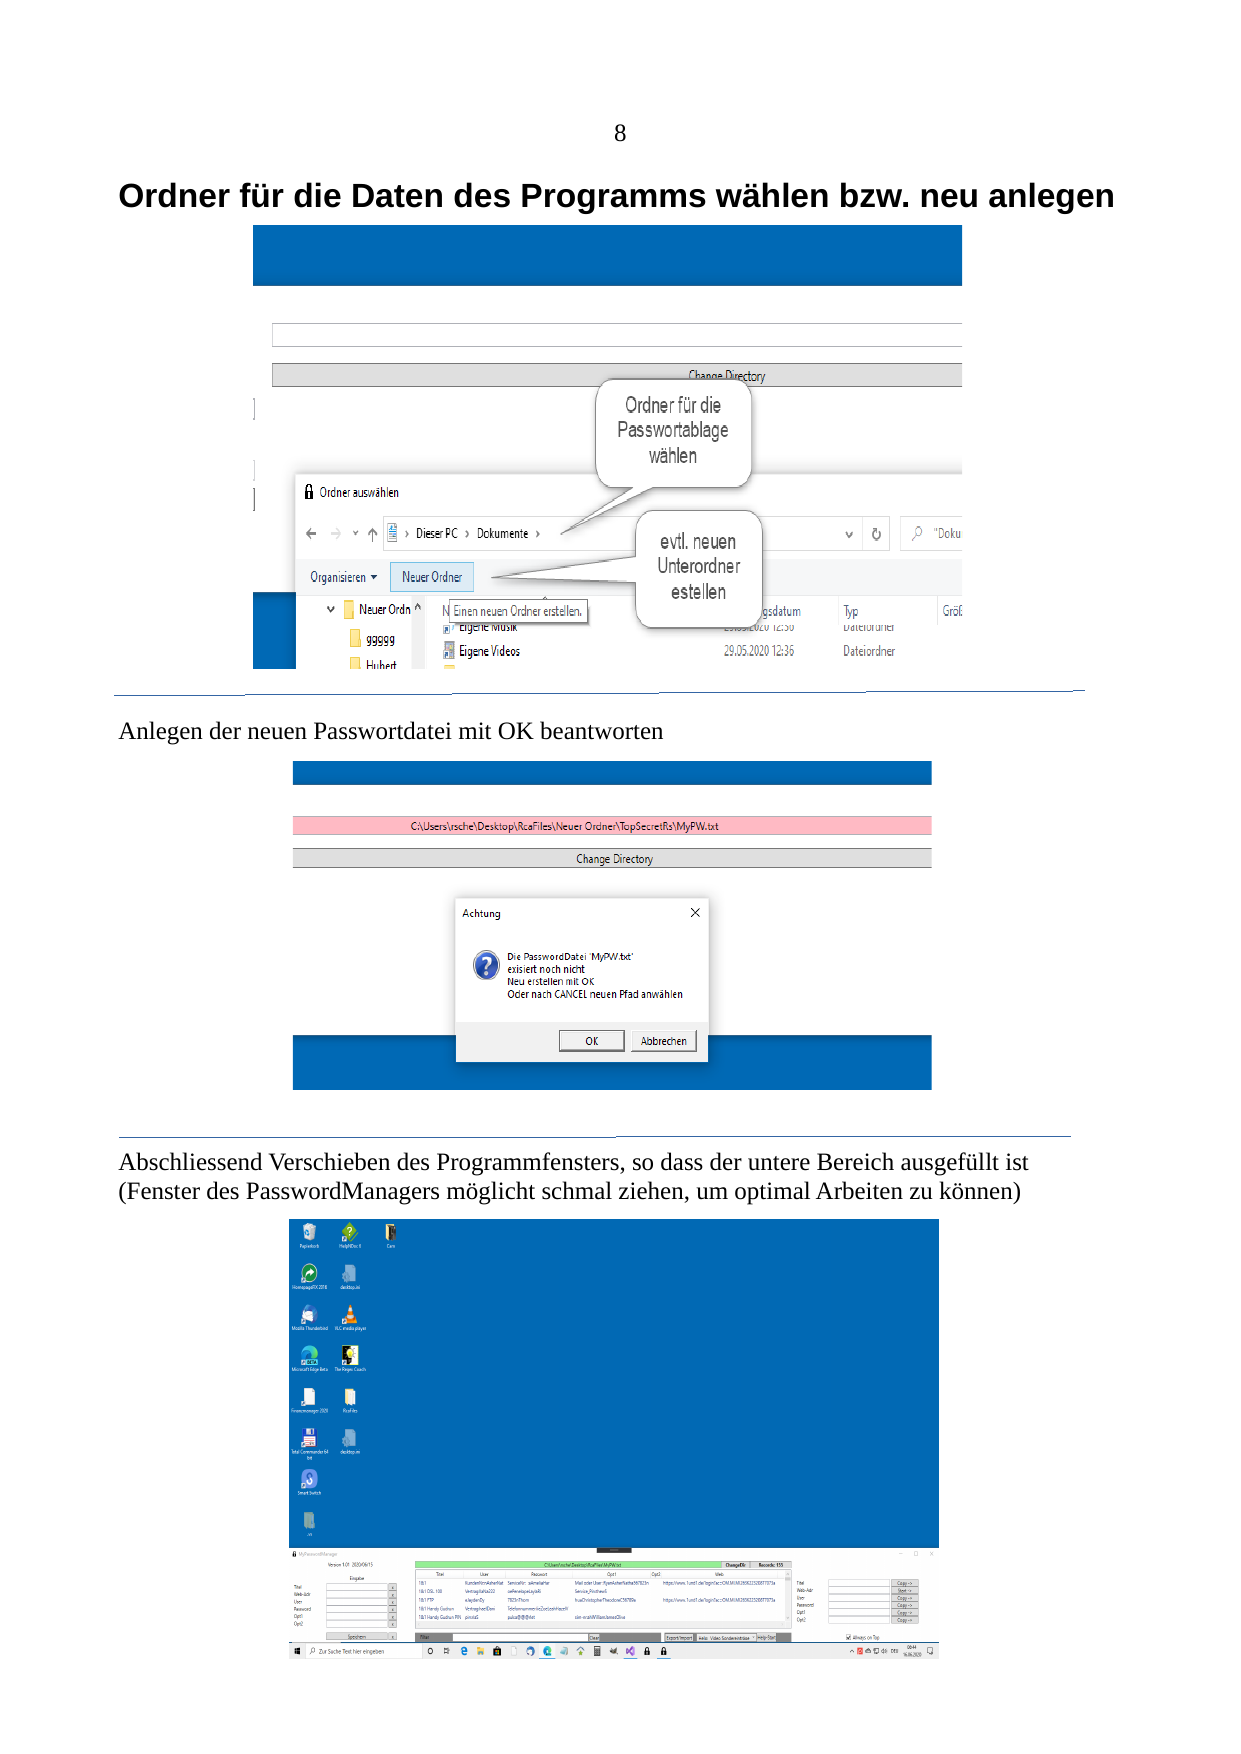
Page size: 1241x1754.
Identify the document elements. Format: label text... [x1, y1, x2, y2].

picture [292, 761, 932, 1090]
text (Fenster des PasswordManagers möglicht schmal ziehen, um optimal Arbeiten zu können) [118, 1176, 1122, 1205]
subtitle Ordner für die Daten des Programms wählen bzw. neu anlegen [118, 176, 1122, 215]
text Anlegen der neuen Passwortdatei mit OK beantworten [118, 716, 1122, 745]
text Abschliessend Verschieben des Programmfensters, so dass der untere Bereich ausgefüllt ist [118, 1147, 1122, 1176]
picture [253, 225, 963, 669]
picture [289, 1219, 939, 1659]
